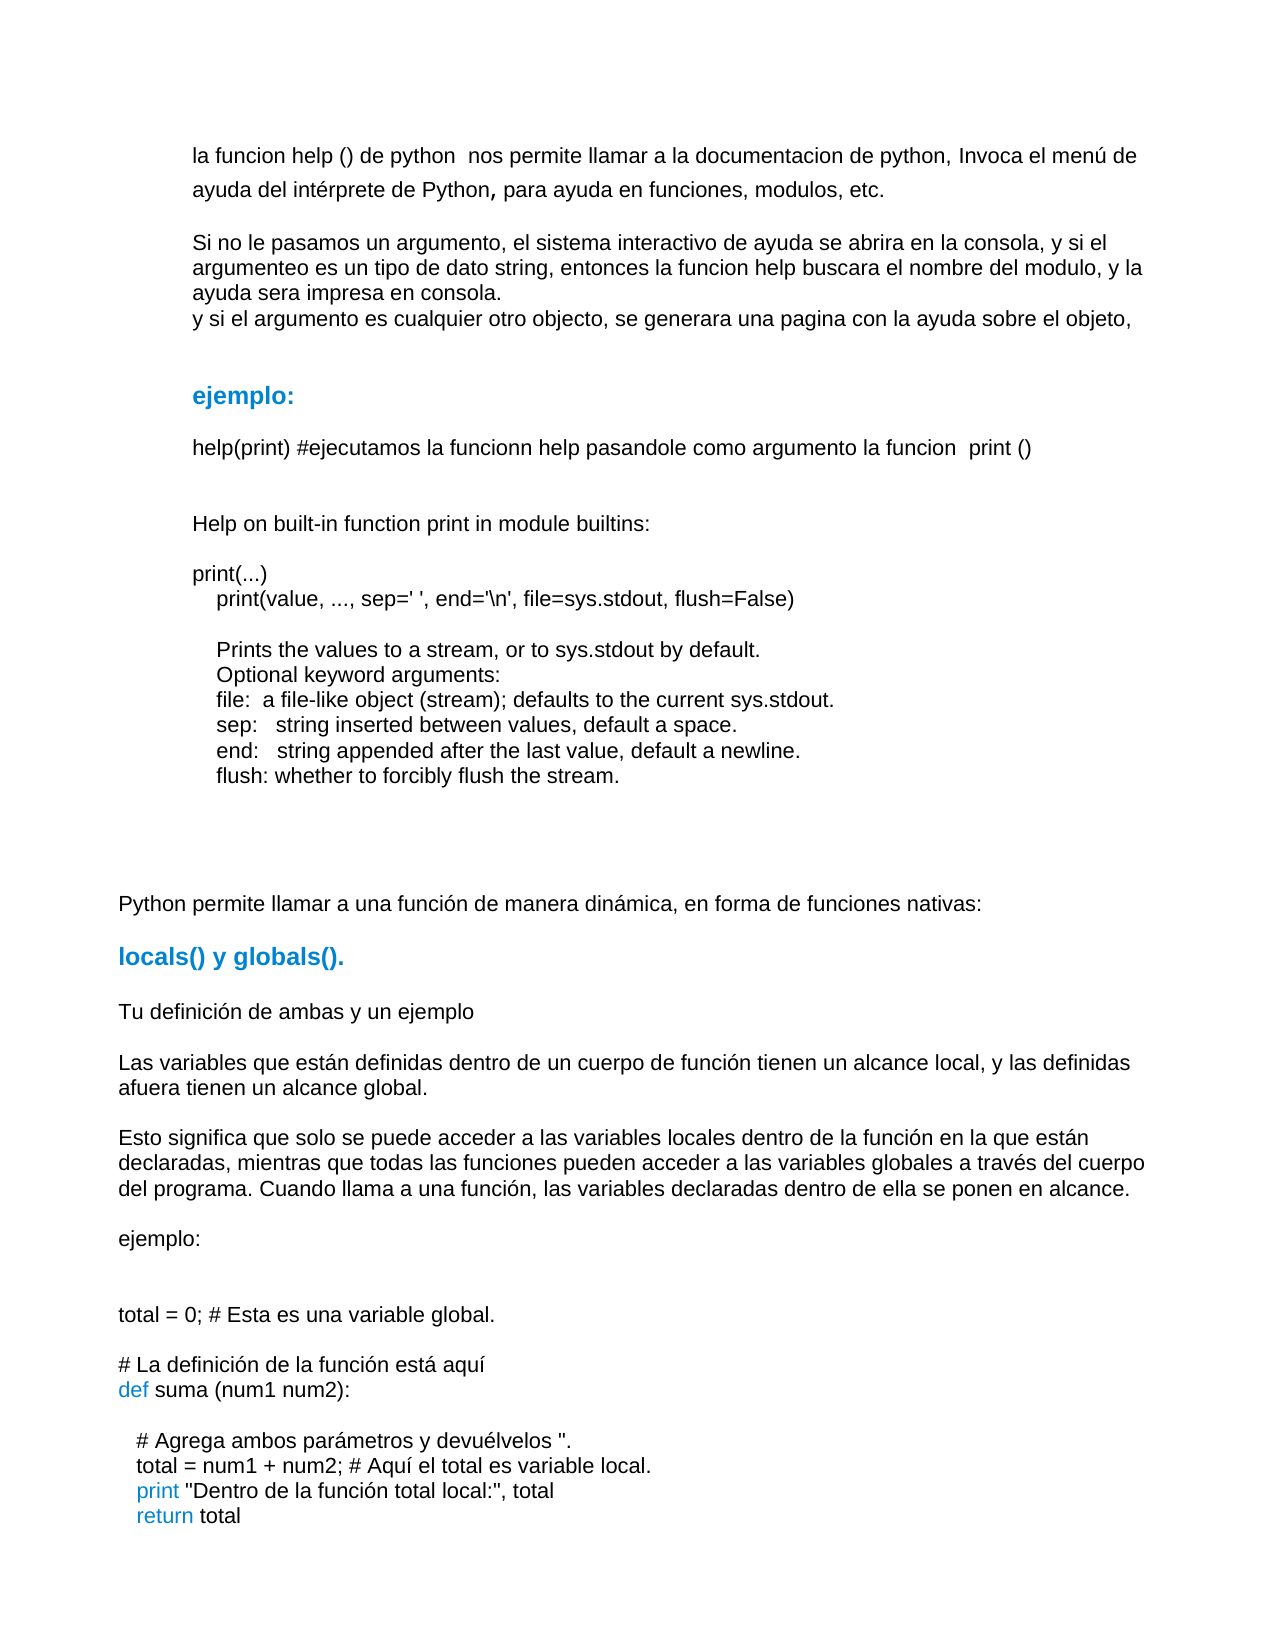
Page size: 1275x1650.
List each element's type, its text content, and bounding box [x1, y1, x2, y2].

text Prints the values to a stream, or to sys.stdout by default. [192, 637, 1157, 662]
text # La definición de la función está aquí [118, 1352, 1157, 1377]
text Si no le pasamos un argumento, el sistema interactivo de ayuda se abrira en la consola, y si el argumenteo es un tipo de dato string, entonces la funcion help buscara el nombre del modulo, y la ayuda sera impresa en consola. [192, 230, 1157, 306]
text Optional keyword arguments: [192, 662, 1157, 687]
text y si el argumento es cualquier otro objecto, se generara una pagina con la ayuda sobre el objeto, [192, 306, 1157, 331]
text print "Dentro de la función total local:", total [118, 1478, 1157, 1503]
text help(print) #ejecutamos la funcionn help pasandole como argumento la funcion print () [192, 435, 1157, 460]
text sep: string inserted between values, default a space. [192, 712, 1157, 738]
text ejemplo: [192, 381, 1157, 410]
text Help on built-in function print in module builtins: [192, 511, 1157, 536]
text ejemplo: [118, 1226, 1157, 1251]
text flush: whether to forcibly flush the stream. [192, 763, 1157, 788]
text Python permite llamar a una función de manera dinámica, en forma de funciones nativas: [118, 891, 1157, 916]
text Esto significa que solo se puede acceder a las variables locales dentro de la función en la que están declaradas, mientras que todas las funciones pueden acceder a las variables globales a través del cuerpo del programa. Cuando llama a una función, las variables declaradas dentro de ella se ponen en alcance. [118, 1125, 1157, 1201]
text file: a file-like object (stream); defaults to the current sys.stdout. [192, 687, 1157, 712]
text print(...) [192, 561, 1157, 586]
text la funcion help () de python nos permite llamar a la documentacion de python, Invoca el menú de ayuda del intérprete de Python, para ayuda en funciones, modulos, etc. [192, 143, 1157, 205]
text return total [118, 1503, 1157, 1528]
text def suma (num1 num2): [118, 1377, 1157, 1402]
text total = num1 + num2; # Aquí el total es variable local. [118, 1453, 1157, 1478]
text end: string appended after the last value, default a newline. [192, 738, 1157, 763]
text Las variables que están definidas dentro de un cuerpo de función tienen un alcance local, y las definidas afuera tienen un alcance global. [118, 1049, 1157, 1100]
text total = 0; # Esta es una variable global. [118, 1302, 1157, 1327]
text locals() y globals(). [118, 942, 1157, 970]
text Tu definición de ambas y un ejemplo [118, 999, 1157, 1024]
text print(value, ..., sep=' ', end='\n', file=sys.stdout, flush=False) [192, 586, 1157, 612]
text # Agrega ambos parámetros y devuélvelos ". [118, 1428, 1157, 1453]
